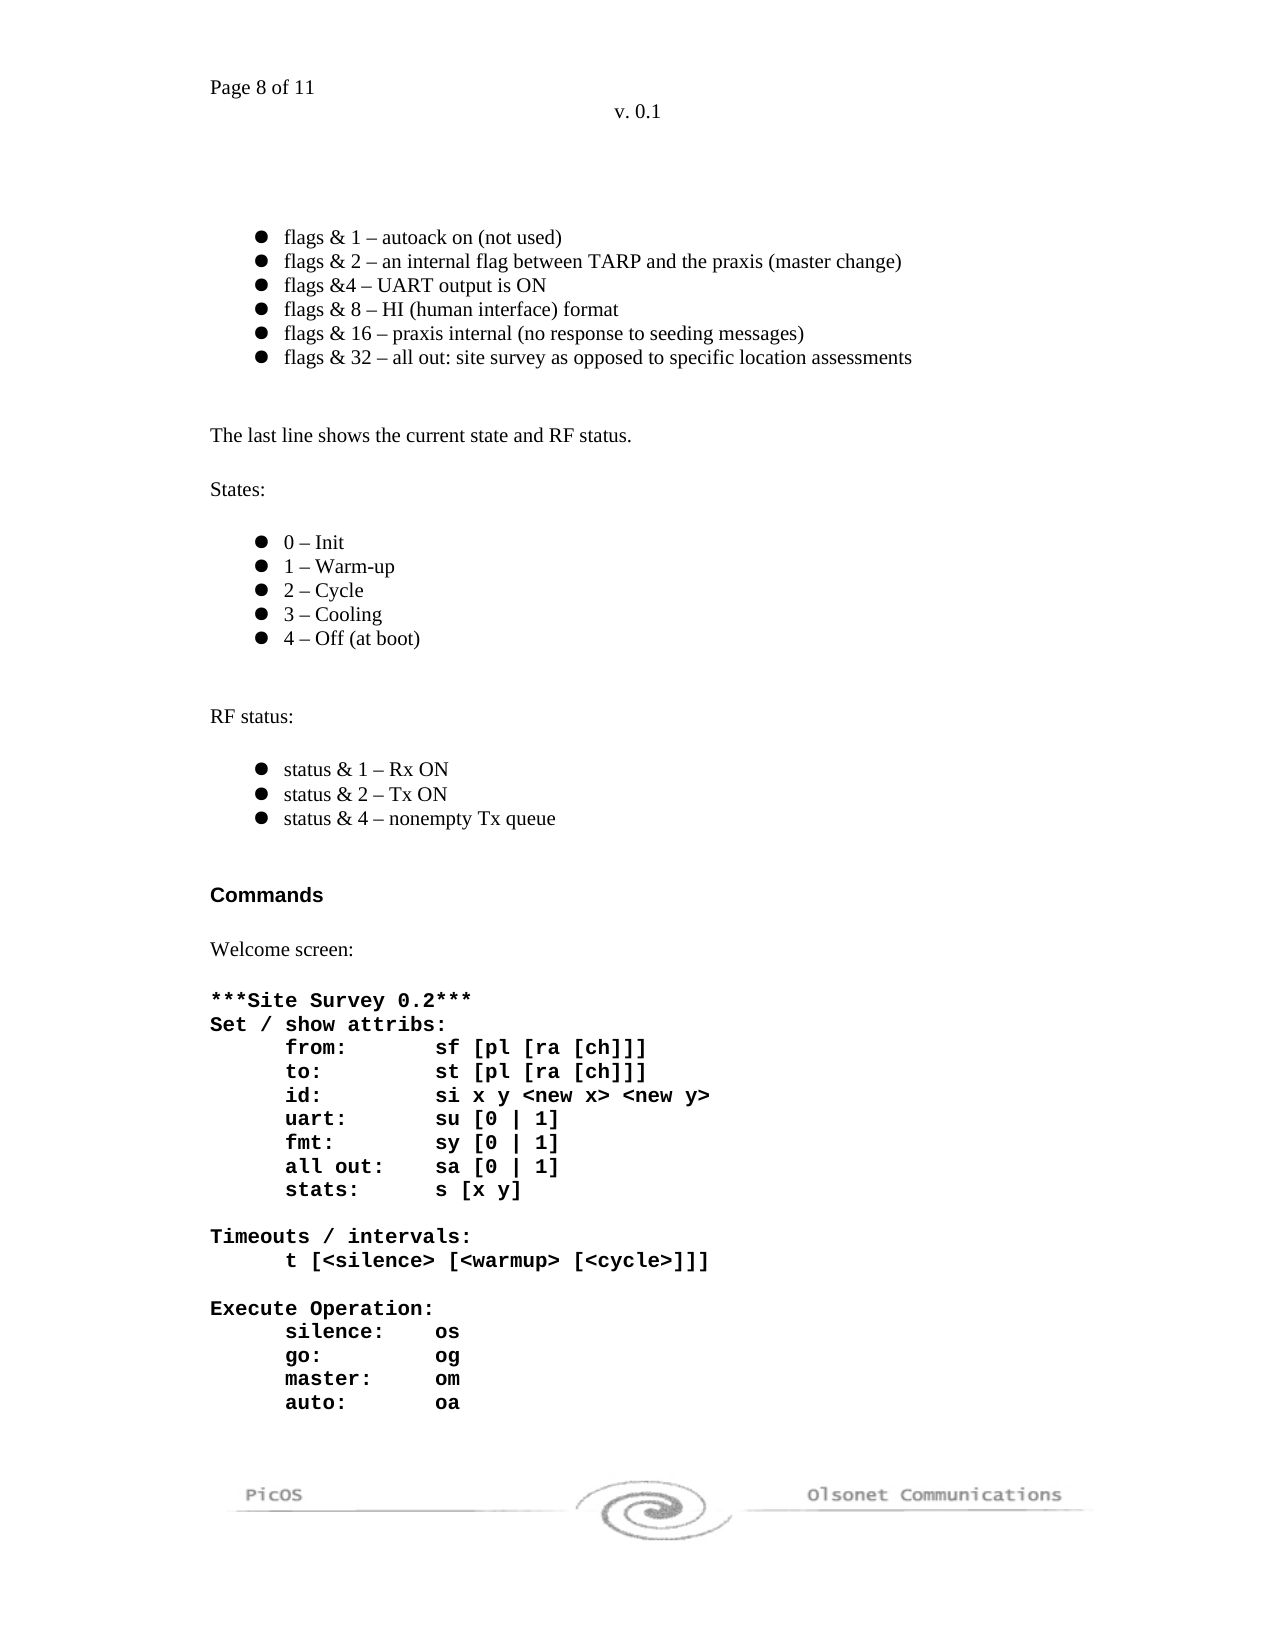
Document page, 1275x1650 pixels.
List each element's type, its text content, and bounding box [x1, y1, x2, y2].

list 3 – Cooling [254, 602, 1065, 626]
list flags & 32 – all out: site survey as opposed to specific location assessments [254, 345, 1065, 369]
list 0 – Init [254, 530, 1065, 554]
list flags &4 – UART output is ON [254, 273, 1065, 297]
list flags & 8 – HI (human interface) format [254, 297, 1065, 321]
text silence: os [210, 1321, 1065, 1345]
text all out: sa [0 | 1] [210, 1156, 1065, 1179]
list status & 4 – nonempty Tx queue [254, 806, 1065, 829]
text auto: oa [210, 1392, 1065, 1416]
text from: sf [pl [ra [ch]]] [210, 1037, 1065, 1061]
text ***Site Survey 0.2*** [210, 990, 1065, 1014]
text to: st [pl [ra [ch]]] [210, 1061, 1065, 1085]
list flags & 16 – praxis internal (no response to seeding messages) [254, 321, 1065, 345]
list 4 – Off (at boot) [254, 626, 1065, 650]
text id: si x y <new x> <new y> [210, 1085, 1065, 1108]
text Set / show attribs: [210, 1014, 1065, 1037]
text stats: s [x y] [210, 1179, 1065, 1203]
list 1 – Warm-up [254, 554, 1065, 578]
text master: om [210, 1368, 1065, 1392]
list flags & 2 – an internal flag between TARP and the praxis (master change) [254, 249, 1065, 273]
list status & 2 – Tx ON [254, 781, 1065, 806]
text The last line shows the current state and RF status. [210, 423, 1065, 447]
picture [226, 1464, 1094, 1566]
subtitle Commands [210, 883, 1065, 907]
text t [<silence> [<warmup> [<cycle>]]] [210, 1250, 1065, 1274]
text go: og [210, 1345, 1065, 1368]
list status & 1 – Rx ON [254, 757, 1065, 781]
text Welcome screen: [210, 937, 1065, 961]
text States: [210, 476, 1065, 501]
text Timeouts / intervals: [210, 1227, 1065, 1250]
text Execute Operation: [210, 1297, 1065, 1321]
text uart: su [0 | 1] [210, 1108, 1065, 1132]
text RF status: [210, 704, 1065, 728]
list 2 – Cycle [254, 578, 1065, 602]
list flags & 1 – autoack on (not used) [254, 225, 1065, 249]
text fmt: sy [0 | 1] [210, 1132, 1065, 1156]
